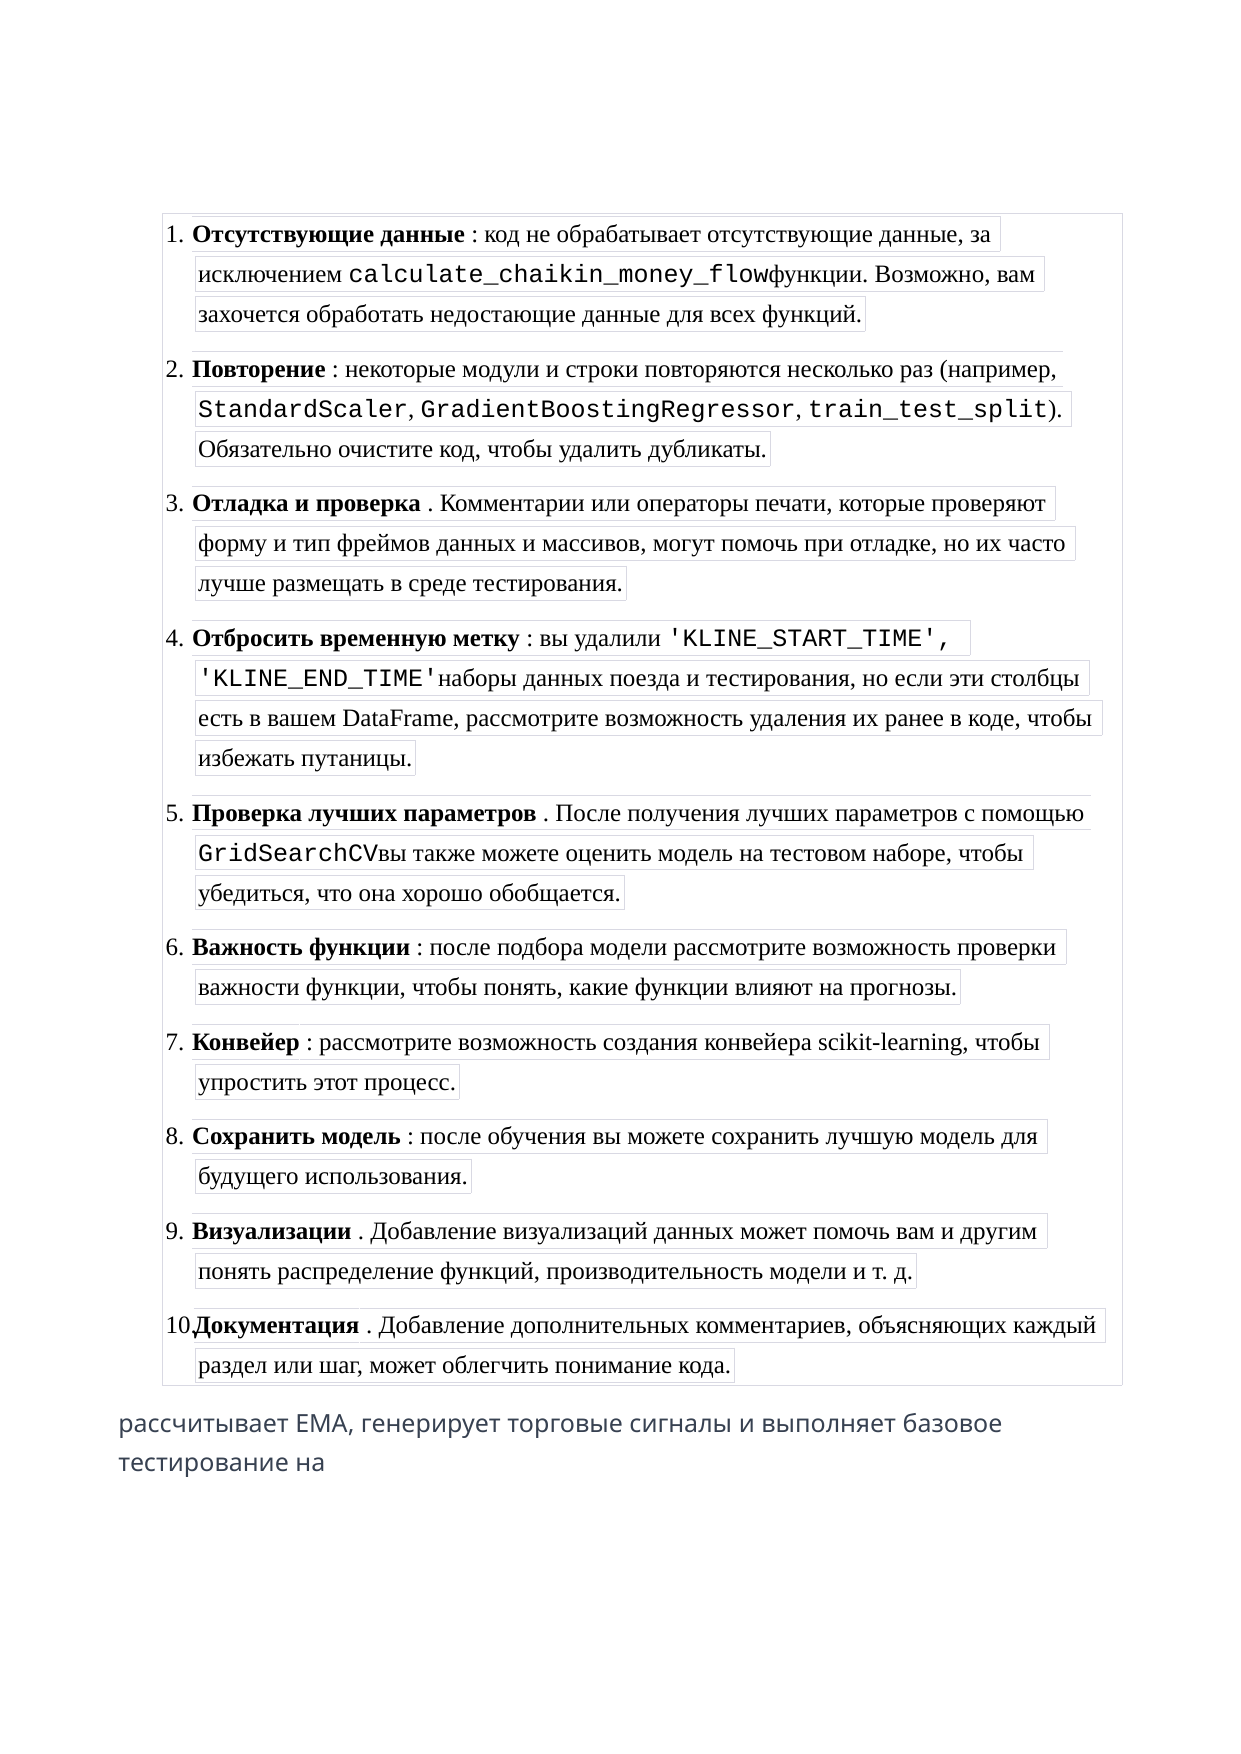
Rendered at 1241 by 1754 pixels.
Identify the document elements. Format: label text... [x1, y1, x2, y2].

list Важность функции : после подбора модели рассмотрите возможность проверки важности функции, чтобы понять, какие функции влияют на прогнозы. [163, 926, 1122, 1004]
list Отбросить временную метку : вы удалили 'KLINE_START_TIME', 'KLINE_END_TIME'наборы данных поезда и тестирования, но если эти столбцы есть в вашем DataFrame, рассмотрите возможность удаления их ранее в коде, чтобы избежать путаницы. [163, 617, 1122, 775]
text рассчитывает EMA, генерирует торговые сигналы и выполняет базовое тестирование на [118, 1405, 1122, 1478]
list Документация . Добавление дополнительных комментариев, объясняющих каждый раздел или шаг, может облегчить понимание кода. [163, 1304, 1122, 1385]
list Визуализации . Добавление визуализаций данных может помочь вам и другим понять распределение функций, производительность модели и т. д. [163, 1210, 1122, 1288]
list Проверка лучших параметров . После получения лучших параметров с помощью GridSearchCVвы также можете оценить модель на тестовом наборе, чтобы убедиться, что она хорошо обобщается. [163, 792, 1122, 909]
list Сохранить модель : после обучения вы можете сохранить лучшую модель для будущего использования. [163, 1115, 1122, 1193]
list Отсутствующие данные : код не обрабатывает отсутствующие данные, за исключением calculate_chaikin_money_flowфункции. Возможно, вам захочется обработать недостающие данные для всех функций. [163, 214, 1122, 331]
list Повторение : некоторые модули и строки повторяются несколько раз (например, StandardScaler, GradientBoostingRegressor, train_test_split). Обязательно очистите код, чтобы удалить дубликаты. [163, 348, 1122, 466]
list Конвейер : рассмотрите возможность создания конвейера scikit-learning, чтобы упростить этот процесс. [163, 1021, 1122, 1099]
list Отладка и проверка . Комментарии или операторы печати, которые проверяют форму и тип фреймов данных и массивов, могут помочь при отладке, но их часто лучше размещать в среде тестирования. [163, 482, 1122, 600]
